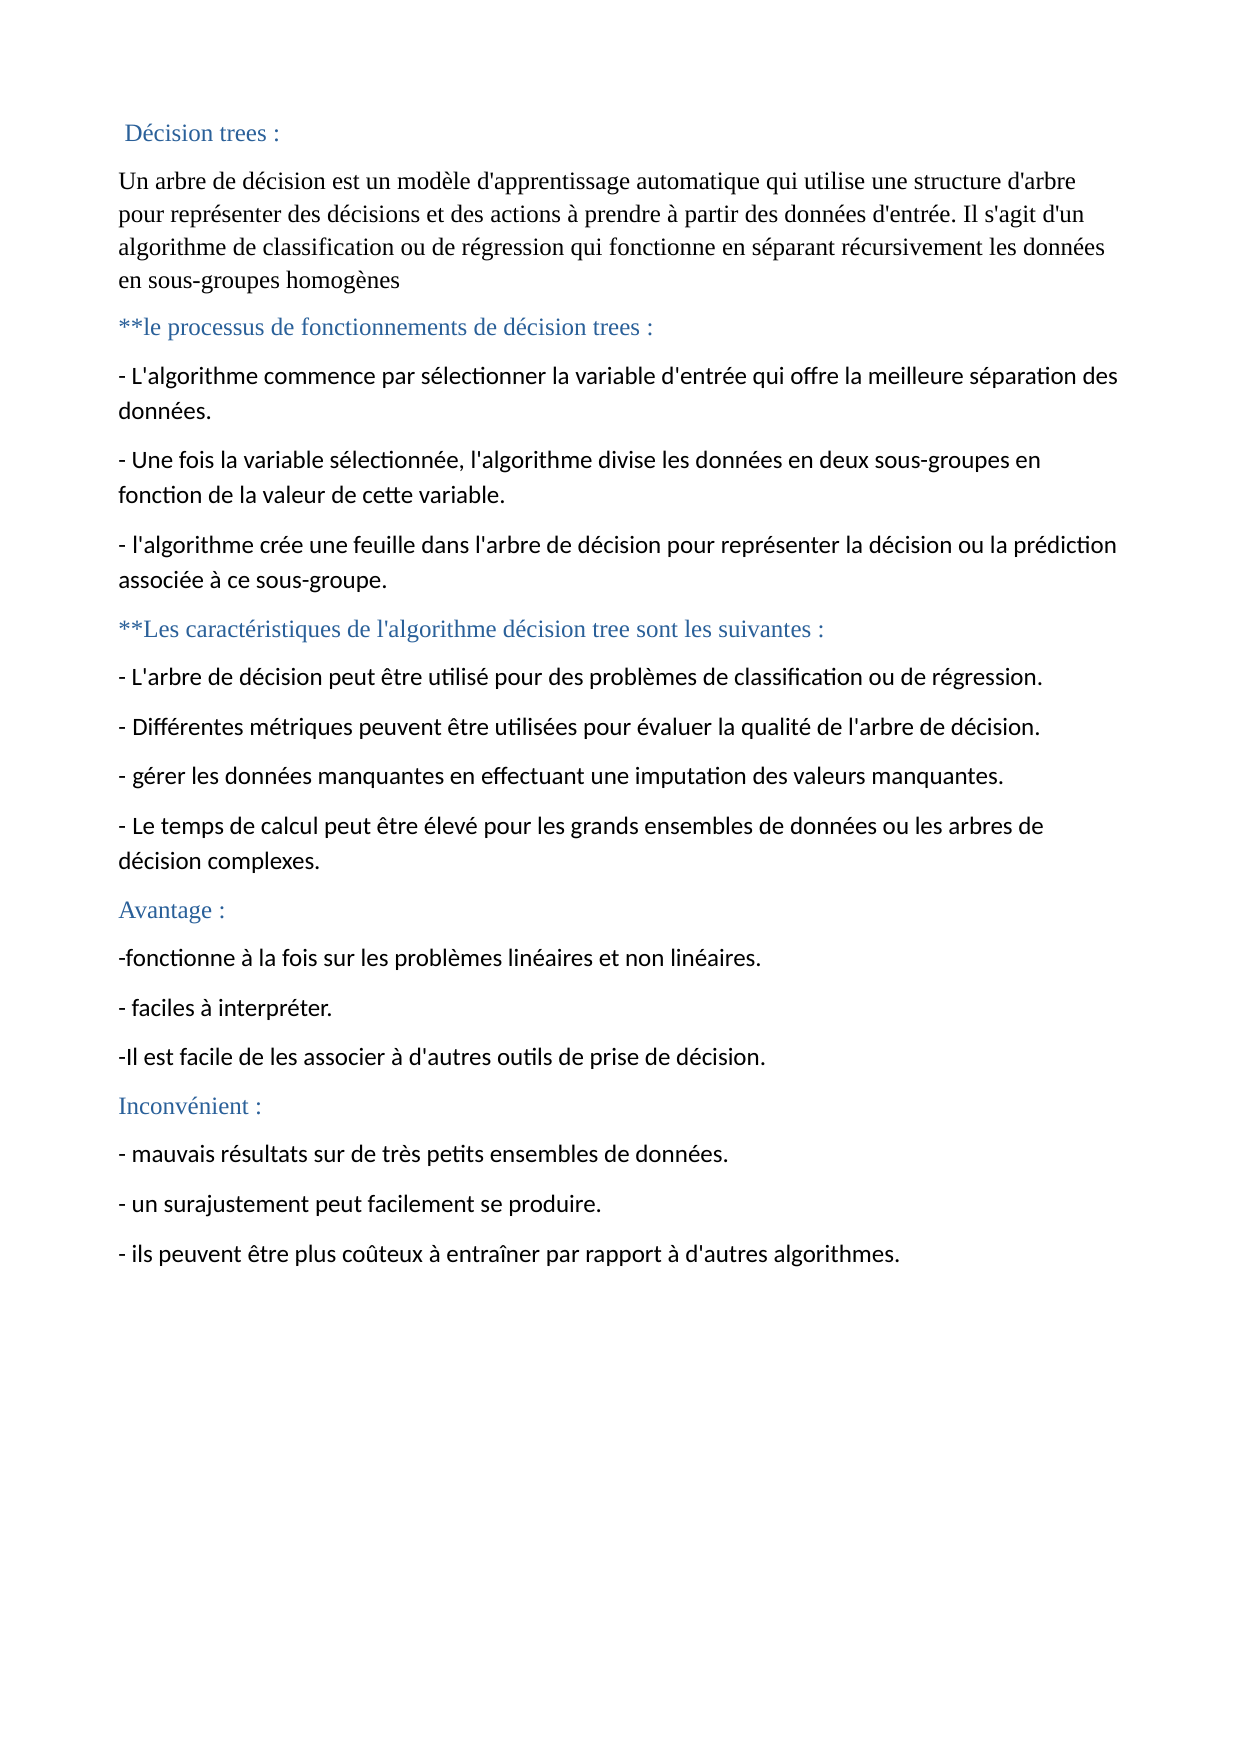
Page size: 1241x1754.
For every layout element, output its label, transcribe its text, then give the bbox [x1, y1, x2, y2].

text -Il est facile de les associer à d'autres outils de prise de décision. [118, 1041, 1122, 1072]
text **le processus de fonctionnements de décision trees : [118, 312, 1122, 341]
text Décision trees : [118, 118, 1122, 147]
text - mauvais résultats sur de très petits ensembles de données. [118, 1139, 1122, 1169]
text Inconvénient : [118, 1091, 1122, 1120]
text - Différentes métriques peuvent être utilisées pour évaluer la qualité de l'arbre de décision. [118, 711, 1122, 741]
text - ils peuvent être plus coûteux à entraîner par rapport à d'autres algorithmes. [118, 1238, 1122, 1268]
text - un surajustement peut facilement se produire. [118, 1188, 1122, 1219]
text - Une fois la variable sélectionnée, l'algorithme divise les données en deux sous-groupes en fonction de la valeur de cette variable. [118, 444, 1122, 510]
text - Le temps de calcul peut être élevé pour les grands ensembles de données ou les arbres de décision complexes. [118, 810, 1122, 876]
text - faciles à interpréter. [118, 992, 1122, 1022]
text - L'arbre de décision peut être utilisé pour des problèmes de classification ou de régression. [118, 661, 1122, 692]
text Un arbre de décision est un modèle d'apprentissage automatique qui utilise une structure d'arbre pour représenter des décisions et des actions à prendre à partir des données d'entrée. Il s'agit d'un algorithme de classification ou de régression qui fonctionne en séparant récursivement les données en sous-groupes homogènes [118, 166, 1122, 293]
text - gérer les données manquantes en effectuant une imputation des valeurs manquantes. [118, 761, 1122, 791]
text **Les caractéristiques de l'algorithme décision tree sont les suivantes : [118, 614, 1122, 642]
text Avantage : [118, 895, 1122, 923]
text - L'algorithme commence par sélectionner la variable d'entrée qui offre la meilleure séparation des données. [118, 360, 1122, 426]
text - l'algorithme crée une feuille dans l'arbre de décision pour représenter la décision ou la prédiction associée à ce sous-groupe. [118, 529, 1122, 595]
text -fonctionne à la fois sur les problèmes linéaires et non linéaires. [118, 942, 1122, 973]
